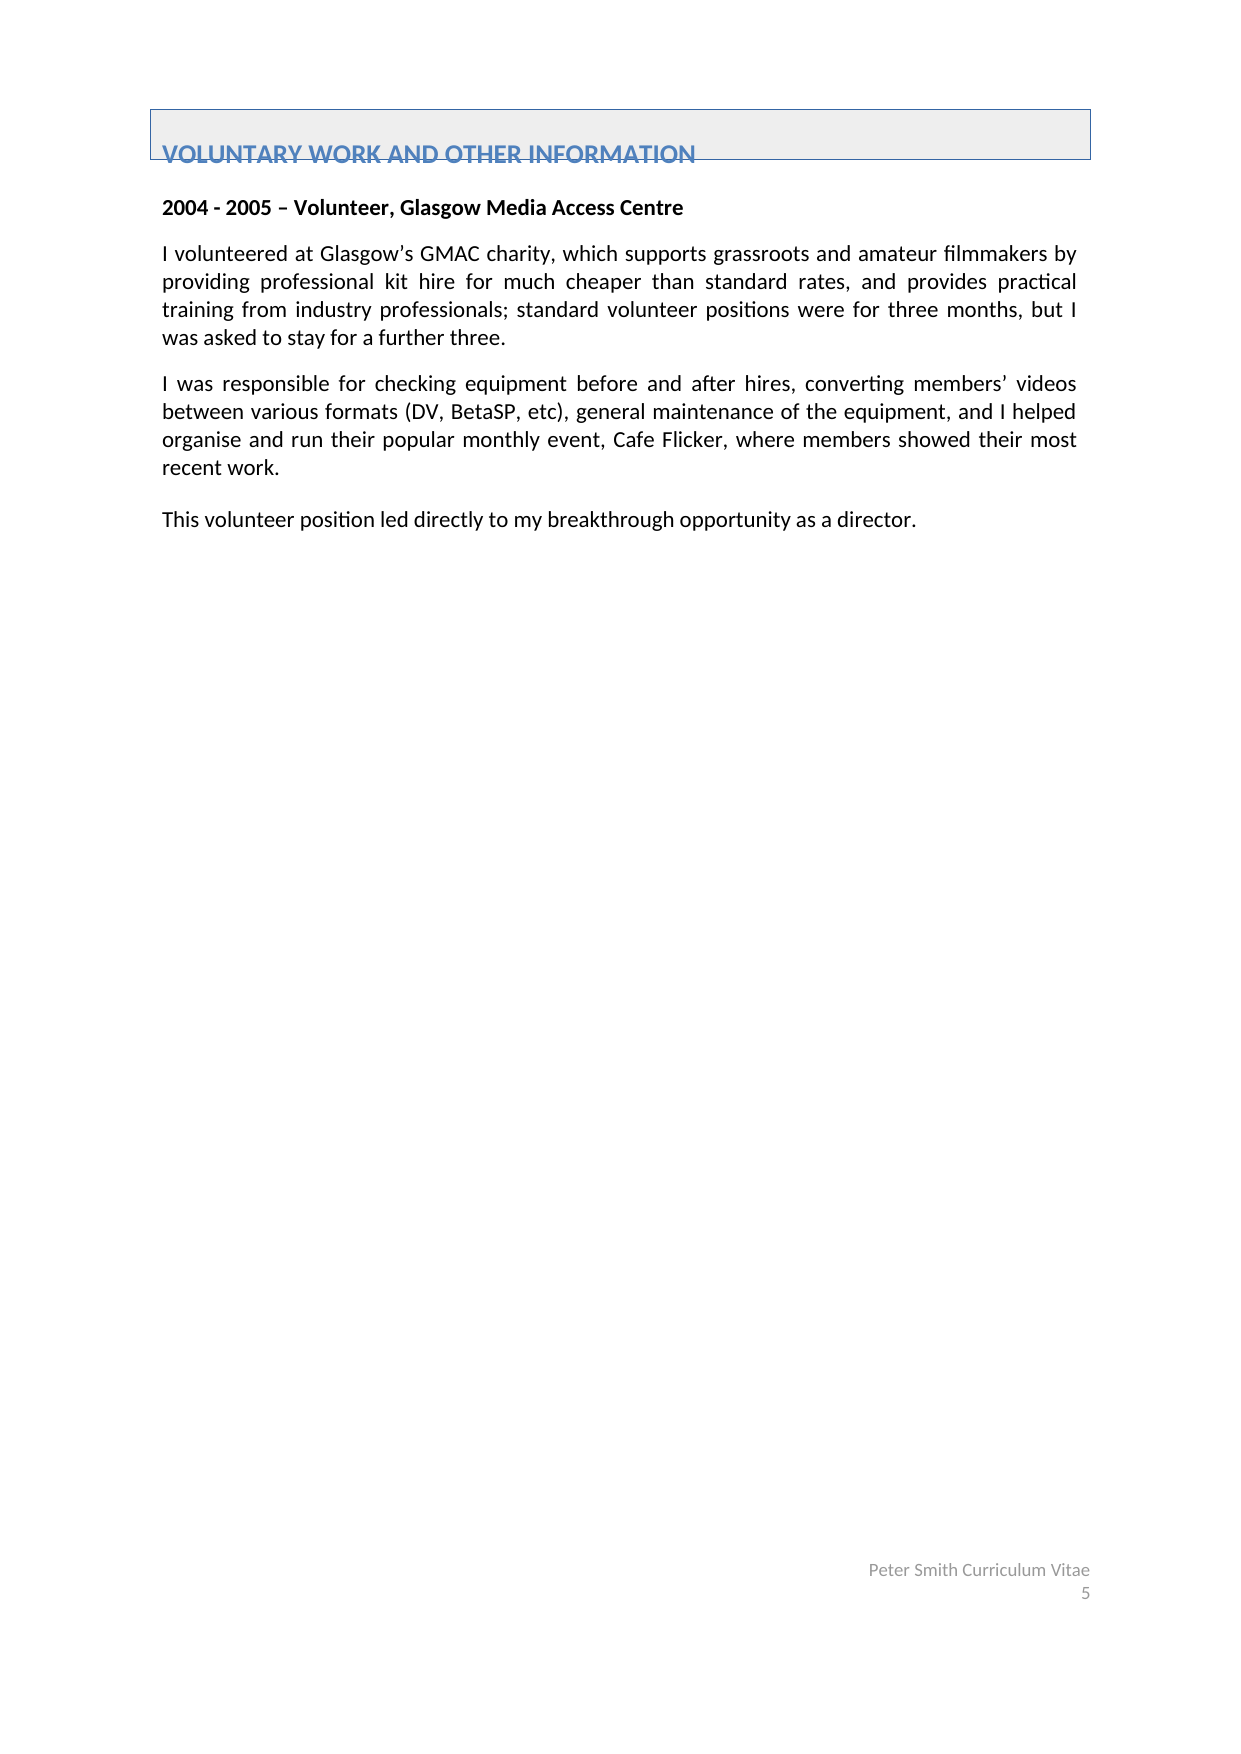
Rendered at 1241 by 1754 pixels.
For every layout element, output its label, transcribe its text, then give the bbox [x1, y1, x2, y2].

subtitle VOLUNTARY WORK AND OTHER INFORMATION [162, 137, 1090, 170]
text I was responsible for checking equipment before and after hires, converting members’ videos between various formats (DV, BetaSP, etc), general maintenance of the equipment, and I helped organise and run their popular monthly event, Cafe Flicker, where members showed their most recent work. [162, 369, 1078, 481]
text This volunteer position led directly to my breakthrough opportunity as a director. [162, 505, 1078, 533]
text I volunteered at Glasgow’s GMAC charity, which supports grassroots and amateur filmmakers by providing professional kit hire for much cheaper than standard rates, and provides practical training from industry professionals; standard volunteer positions were for three months, but I was asked to stay for a further three. [162, 239, 1078, 351]
text 2004 - 2005 – Volunteer, Glasgow Media Access Centre [162, 193, 1090, 222]
